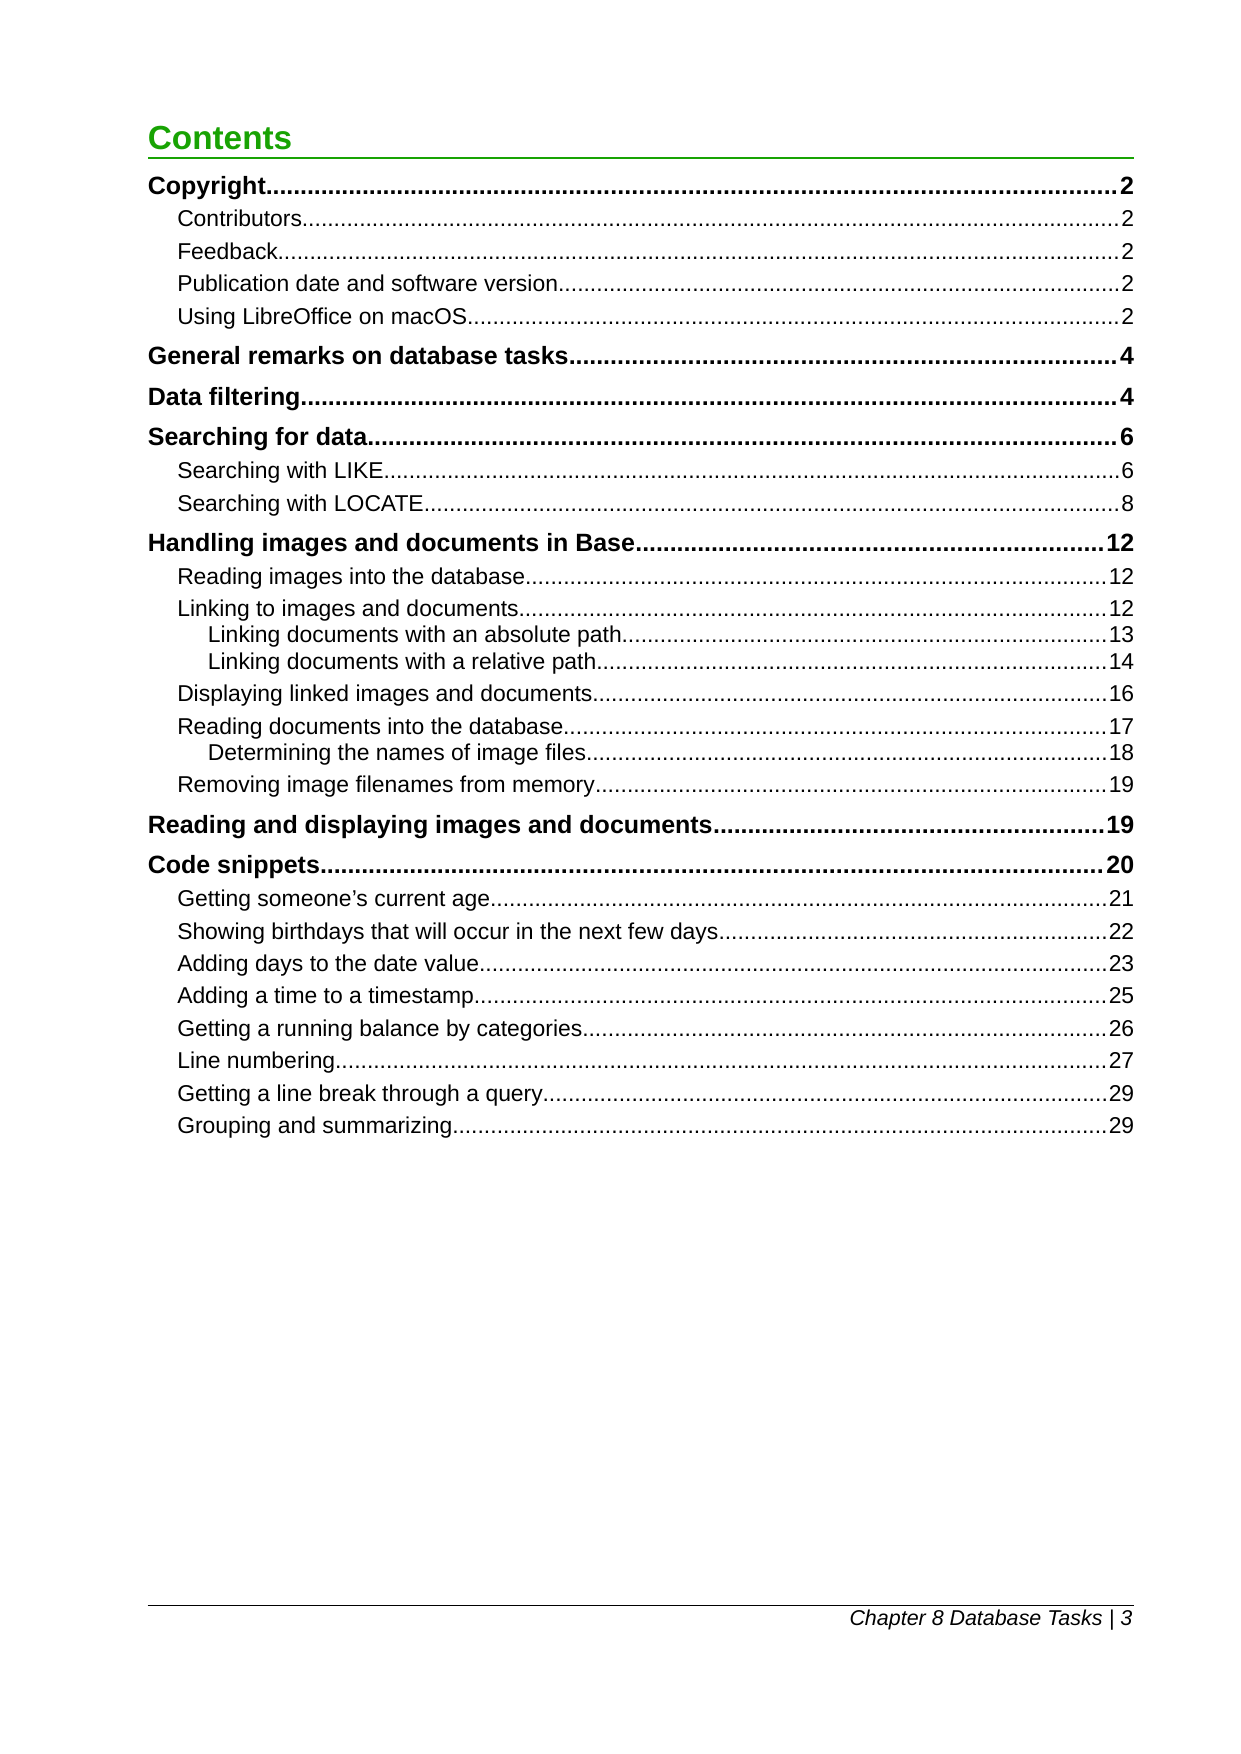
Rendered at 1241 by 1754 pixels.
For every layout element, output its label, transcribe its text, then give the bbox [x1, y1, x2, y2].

text Determining the names of image files 18 [208, 739, 1134, 765]
text General remarks on database tasks 4 [148, 341, 1134, 370]
text Adding a time to a timestamp 25 [177, 982, 1134, 1009]
text Getting someone’s current age 21 [177, 885, 1134, 912]
text Line numbering 27 [177, 1047, 1134, 1073]
text Searching with LIKE 6 [177, 457, 1134, 483]
text Reading and displaying images and documents 19 [148, 810, 1134, 838]
text Searching with LOCATE 8 [177, 489, 1134, 516]
text Copyright 2 [148, 171, 1134, 199]
text Linking documents with a relative path 14 [208, 648, 1134, 674]
text Contributors 2 [177, 205, 1134, 232]
text Linking to images and documents 12 [177, 595, 1134, 621]
text Getting a running balance by categories 26 [177, 1015, 1134, 1041]
text Using LibreOffice on macOS 2 [177, 303, 1134, 329]
text Reading documents into the database 17 [177, 713, 1134, 739]
text Getting a line break through a query 29 [177, 1079, 1134, 1106]
text Reading images into the database 12 [177, 563, 1134, 589]
text Handling images and documents in Base 12 [148, 528, 1134, 557]
text Displaying linked images and documents 16 [177, 680, 1134, 707]
text Data filtering 4 [148, 382, 1134, 410]
subtitle Contents [148, 118, 1134, 157]
text Adding days to the date value 23 [177, 950, 1134, 976]
text Grouping and summarizing 29 [177, 1112, 1134, 1138]
text Showing birthdays that will occur in the next few days 22 [177, 918, 1134, 944]
text Linking documents with an absolute path 13 [208, 621, 1134, 648]
text Removing image filenames from memory 19 [177, 771, 1134, 798]
text Publication date and software version 2 [177, 270, 1134, 297]
text Feedback 2 [177, 238, 1134, 264]
text Searching for data 6 [148, 422, 1134, 451]
text Code snippets 20 [148, 850, 1134, 879]
